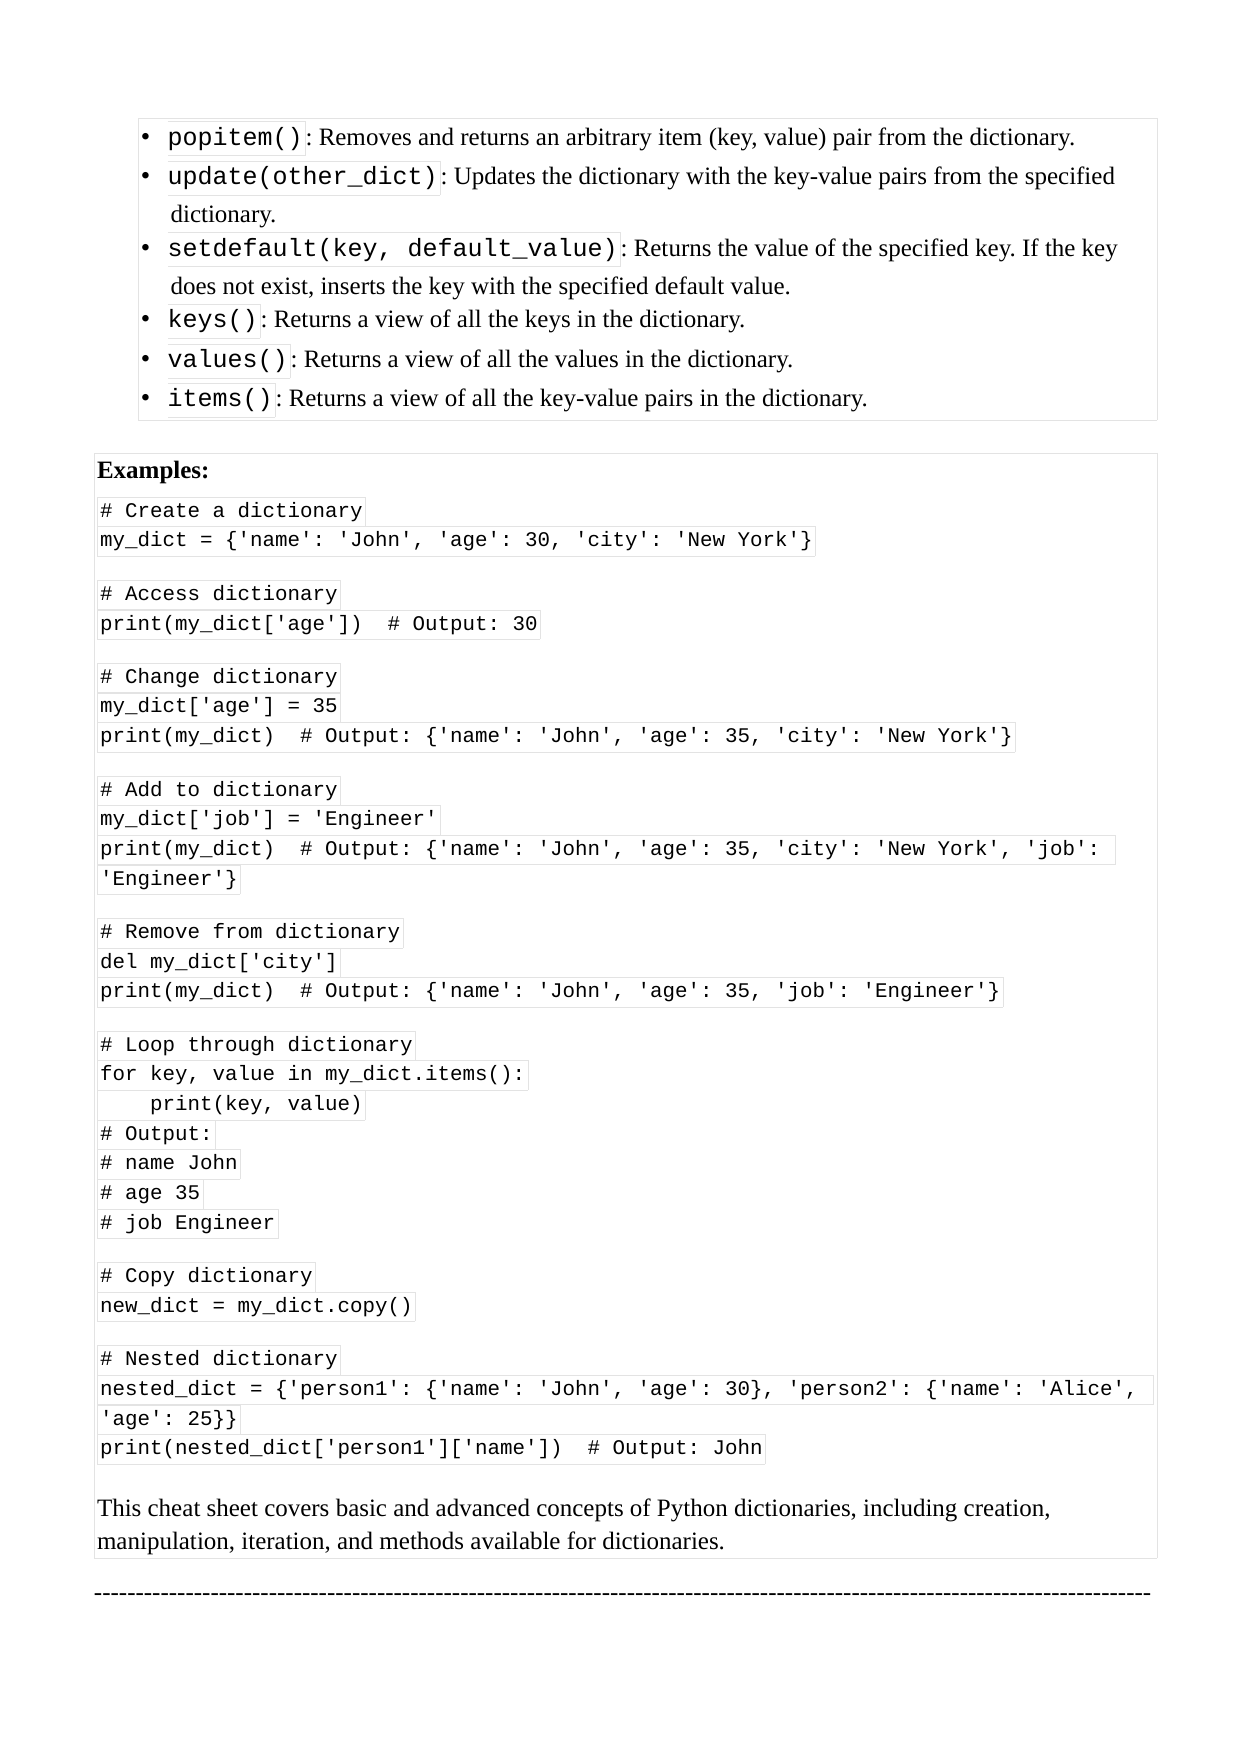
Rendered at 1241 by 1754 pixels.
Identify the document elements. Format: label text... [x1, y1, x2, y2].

text nested_dict = {'person1': {'name': 'John', 'age': 30}, 'person2': {'name': 'Alice', 'age': 25}} [241, 1372, 1157, 1431]
text # Nested dictionary [95, 1342, 1157, 1372]
text print(my_dict) # Output: {'name': 'John', 'age': 35, 'city': 'New York', 'job': 'Engineer'} [98, 866, 240, 894]
text # name John [216, 1146, 1157, 1176]
text for key, value in my_dict.items(): [416, 1057, 1157, 1087]
text print(my_dict['age']) # Output: 30 [341, 606, 1157, 639]
text print(my_dict) # Output: {'name': 'John', 'age': 35, 'city': 'New York', 'job': 'Engineer'} [98, 836, 1115, 864]
list popitem(): Removes and returns an arbitrary item (key, value) pair from the dictionary. [139, 119, 1157, 156]
text for key, value in my_dict.items(): [98, 1061, 528, 1087]
text nested_dict = {'person1': {'name': 'John', 'age': 30}, 'person2': {'name': 'Alice', 'age': 25}} [98, 1376, 1153, 1404]
text print(my_dict) # Output: {'name': 'John', 'age': 35, 'city': 'New York'} [98, 723, 1015, 752]
text nested_dict = {'person1': {'name': 'John', 'age': 30}, 'person2': {'name': 'Alice', 'age': 25}} [98, 1406, 240, 1431]
text my_dict = {'name': 'John', 'age': 30, 'city': 'New York'} [366, 523, 1157, 556]
text print(my_dict) # Output: {'name': 'John', 'age': 35, 'city': 'New York'} [341, 719, 1157, 752]
text my_dict['job'] = 'Engineer' [341, 802, 1157, 832]
text # Add to dictionary [95, 772, 1157, 802]
text # Remove from dictionary [95, 915, 1157, 944]
text [216, 1117, 1157, 1146]
text print(my_dict) # Output: {'name': 'John', 'age': 35, 'job': 'Engineer'} [98, 978, 1003, 1007]
text new_dict = my_dict.copy() [98, 1293, 415, 1321]
subtitle Examples: [95, 454, 1157, 484]
text del my_dict['city'] [98, 944, 1157, 974]
text # name John [98, 1150, 240, 1176]
text print(key, value) [98, 1087, 1157, 1117]
list update(other_dict): Updates the dictionary with the key-value pairs from the specified dictionary. [139, 158, 1157, 228]
text print(my_dict['age']) # Output: 30 [98, 611, 540, 639]
text ------------------------------------------------------------------------------------------------------------------------------- [94, 1577, 1157, 1606]
text my_dict['age'] = 35 [98, 694, 340, 719]
text # Create a dictionary [95, 494, 1157, 523]
text This cheat sheet covers basic and advanced concepts of Python dictionaries, including creation, manipulation, iteration, and methods available for dictionaries. [95, 1490, 1157, 1558]
text # job Engineer [204, 1206, 1157, 1238]
list values(): Returns a view of all the values in the dictionary. [139, 340, 1157, 378]
text # Change dictionary [95, 660, 1157, 689]
text # Loop through dictionary [95, 1028, 1157, 1057]
text print(my_dict) # Output: {'name': 'John', 'age': 35, 'job': 'Engineer'} [341, 974, 1157, 1007]
text # job Engineer [98, 1210, 278, 1238]
text [204, 1176, 1157, 1206]
list keys(): Returns a view of all the keys in the dictionary. [139, 301, 1157, 338]
text new_dict = my_dict.copy() [316, 1289, 1157, 1321]
text print(nested_dict['person1']['name']) # Output: John [98, 1435, 765, 1464]
text print(my_dict) # Output: {'name': 'John', 'age': 35, 'city': 'New York', 'job': 'Engineer'} [241, 832, 1157, 894]
list items(): Returns a view of all the key-value pairs in the dictionary. [139, 380, 1157, 420]
text my_dict = {'name': 'John', 'age': 30, 'city': 'New York'} [98, 527, 815, 556]
text # age 35 [98, 1180, 203, 1206]
text print(nested_dict['person1']['name']) # Output: John [241, 1431, 1157, 1464]
text # Output: [98, 1121, 215, 1146]
text my_dict['job'] = 'Engineer' [98, 806, 440, 832]
text # Access dictionary [95, 577, 1157, 606]
text # Copy dictionary [95, 1259, 1157, 1289]
text [341, 689, 1157, 719]
list setdefault(key, default_value): Returns the value of the specified key. If the key does not exist, inserts the key with the specified default value. [139, 229, 1157, 300]
